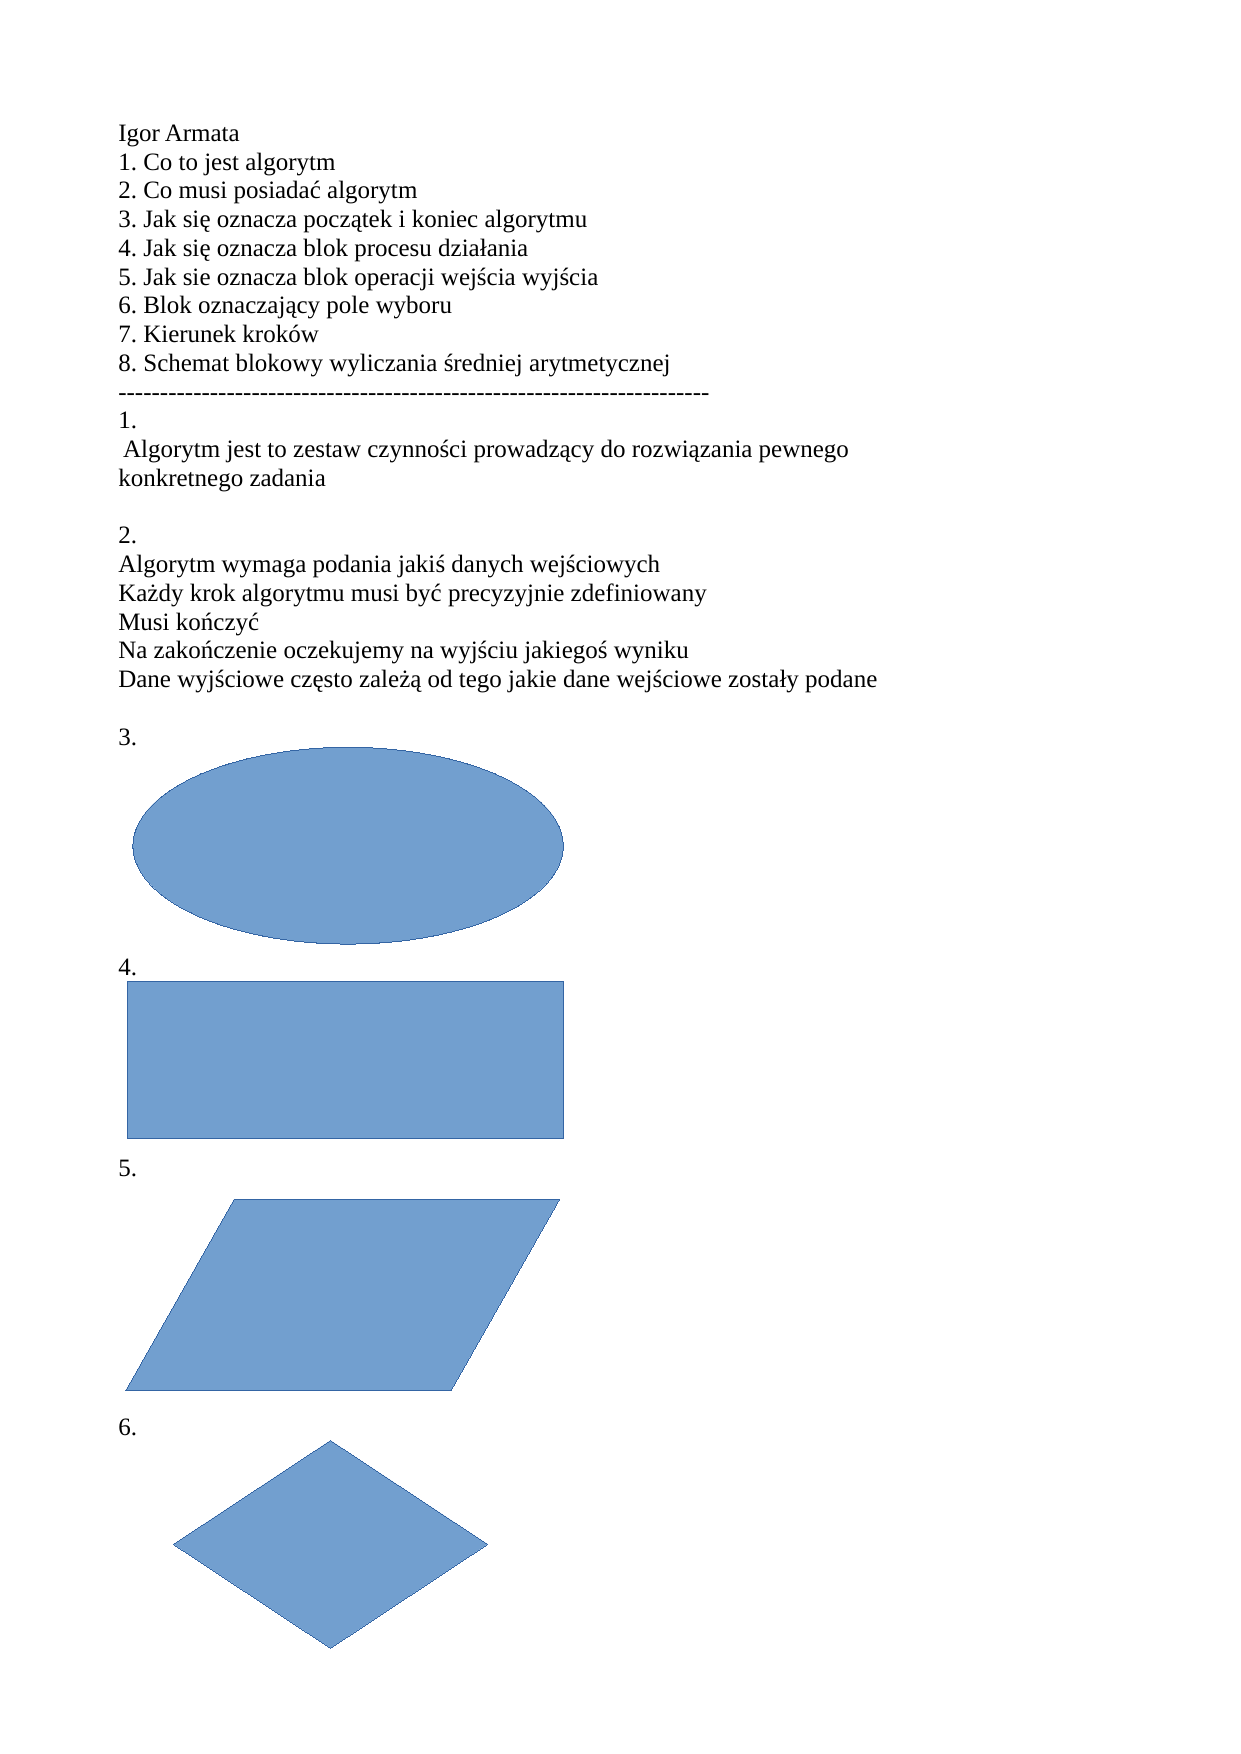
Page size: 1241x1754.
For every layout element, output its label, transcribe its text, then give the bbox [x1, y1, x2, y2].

text 1. [118, 406, 1122, 434]
text 4. [118, 952, 1122, 981]
text 4. Jak się oznacza blok procesu działania [118, 233, 1122, 262]
text 8. Schemat blokowy wyliczania średniej arytmetycznej [118, 348, 1122, 377]
text 6. Blok oznaczający pole wyboru [118, 291, 1122, 319]
text Algorytm jest to zestaw czynności prowadzący do rozwiązania pewnego [118, 434, 1122, 463]
text 1. Co to jest algorytm [118, 147, 1122, 176]
text Algorytm wymaga podania jakiś danych wejściowych [118, 549, 1122, 578]
text konkretnego zadania [118, 463, 1122, 492]
text Musi kończyć [118, 607, 1122, 636]
text 6. [118, 1412, 1122, 1441]
text 2. [118, 521, 1122, 549]
text 3. [118, 722, 1122, 751]
text ----------------------------------------------------------------------- [118, 377, 1122, 406]
text 5. Jak sie oznacza blok operacji wejścia wyjścia [118, 262, 1122, 291]
text Dane wyjściowe często zależą od tego jakie dane wejściowe zostały podane [118, 664, 1122, 693]
text 7. Kierunek kroków [118, 319, 1122, 348]
text 3. Jak się oznacza początek i koniec algorytmu [118, 204, 1122, 233]
text Każdy krok algorytmu musi być precyzyjnie zdefiniowany [118, 578, 1122, 607]
text Na zakończenie oczekujemy na wyjściu jakiegoś wyniku [118, 636, 1122, 664]
text 5. [118, 1153, 1122, 1182]
text Igor Armata [118, 118, 1122, 147]
text 2. Co musi posiadać algorytm [118, 176, 1122, 204]
